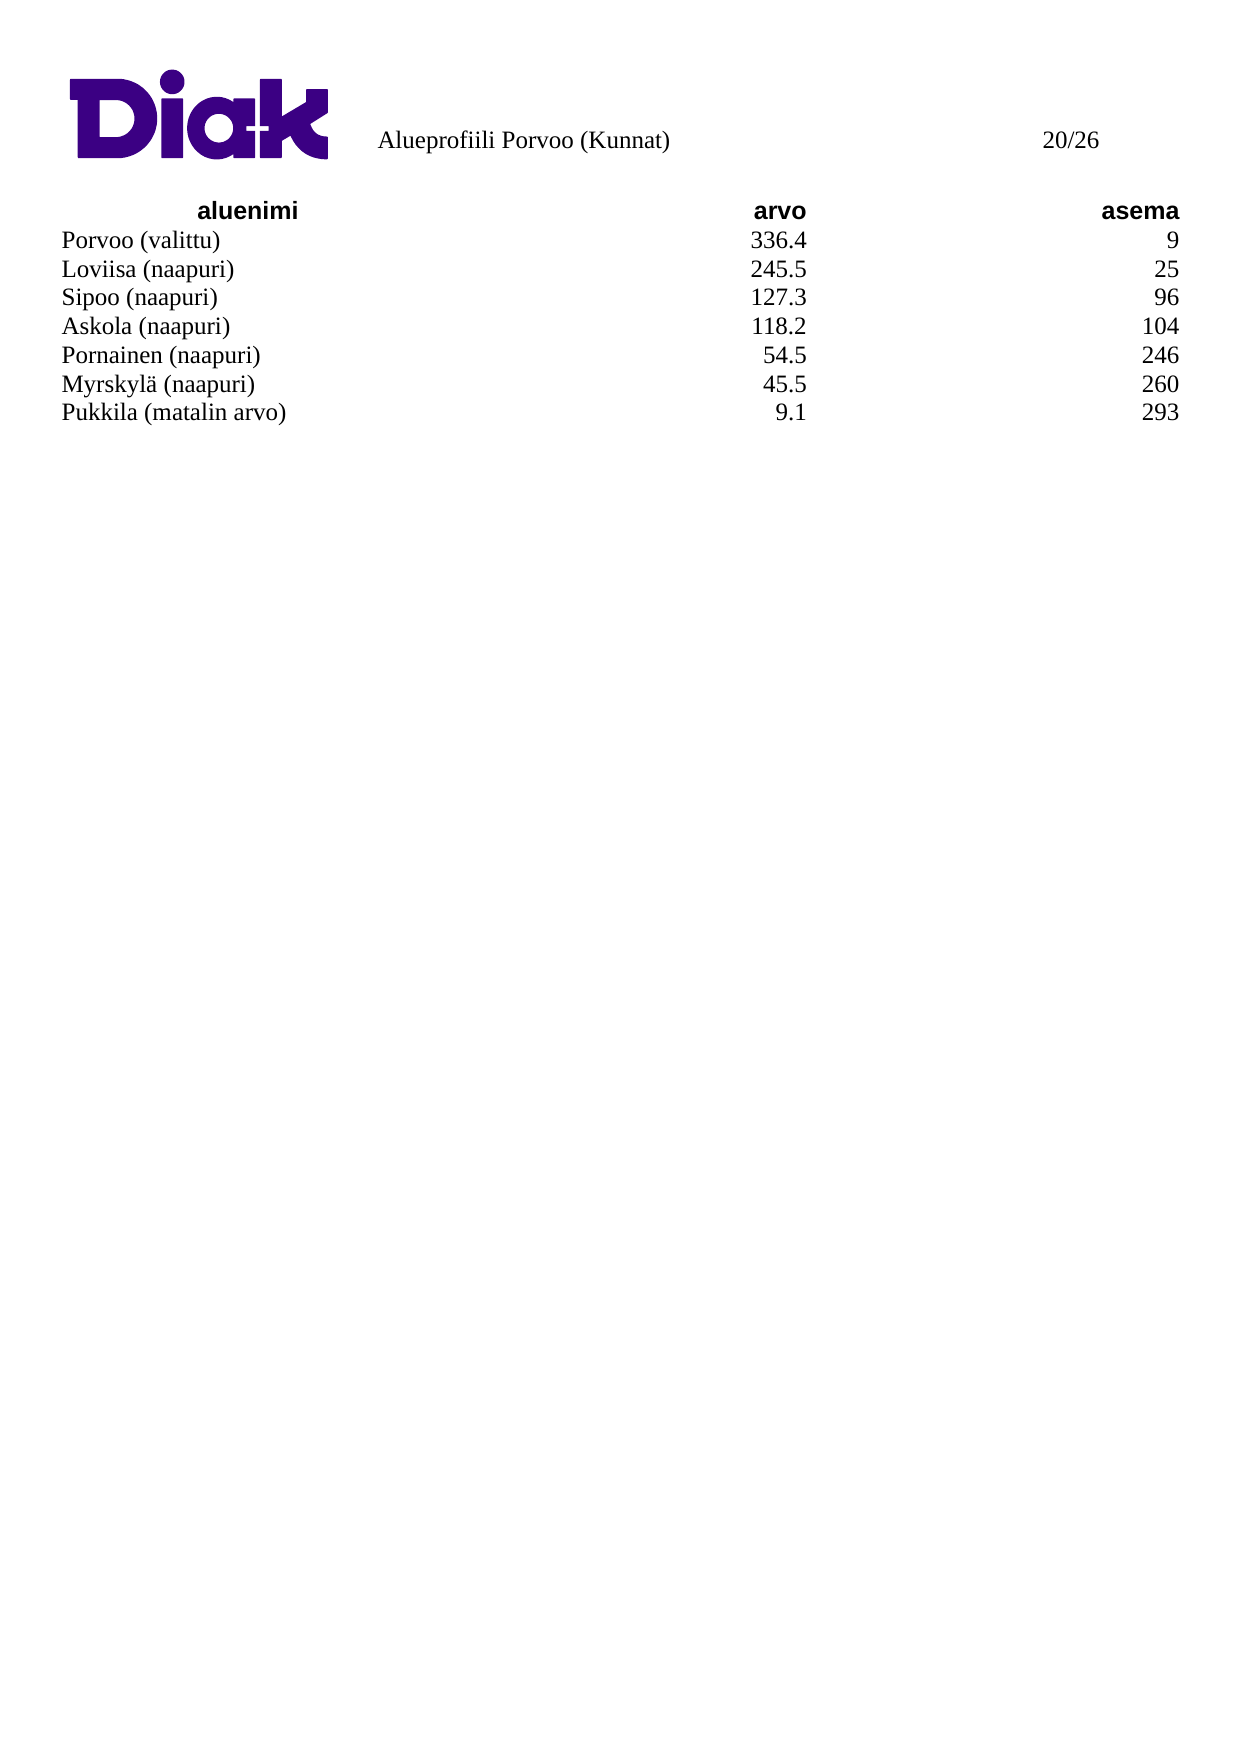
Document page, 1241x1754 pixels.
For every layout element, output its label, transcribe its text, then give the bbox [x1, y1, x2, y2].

table_cell 245.5 [434, 254, 806, 282]
table_header aluenimi [61, 196, 434, 225]
table_cell Myrskylä (naapuri) [61, 369, 434, 397]
table_cell Pukkila (matalin arvo) [61, 398, 434, 426]
table_cell 336.4 [434, 225, 806, 254]
table_cell 246 [806, 340, 1179, 369]
table_header arvo [434, 196, 806, 225]
table_cell 104 [806, 311, 1179, 340]
table_cell 293 [806, 398, 1179, 426]
table_cell 9.1 [434, 398, 806, 426]
table_cell Sipoo (naapuri) [61, 283, 434, 311]
table_cell Porvoo (valittu) [61, 225, 434, 254]
table_cell 96 [806, 283, 1179, 311]
table_cell Loviisa (naapuri) [61, 254, 434, 282]
table_cell Pornainen (naapuri) [61, 340, 434, 369]
table_cell 118.2 [434, 311, 806, 340]
table_cell 260 [806, 369, 1179, 397]
table_cell 25 [806, 254, 1179, 282]
table_cell 127.3 [434, 283, 806, 311]
table_header asema [806, 196, 1179, 225]
table_cell Askola (naapuri) [61, 311, 434, 340]
table_cell 9 [806, 225, 1179, 254]
table_cell 54.5 [434, 340, 806, 369]
table_cell 45.5 [434, 369, 806, 397]
